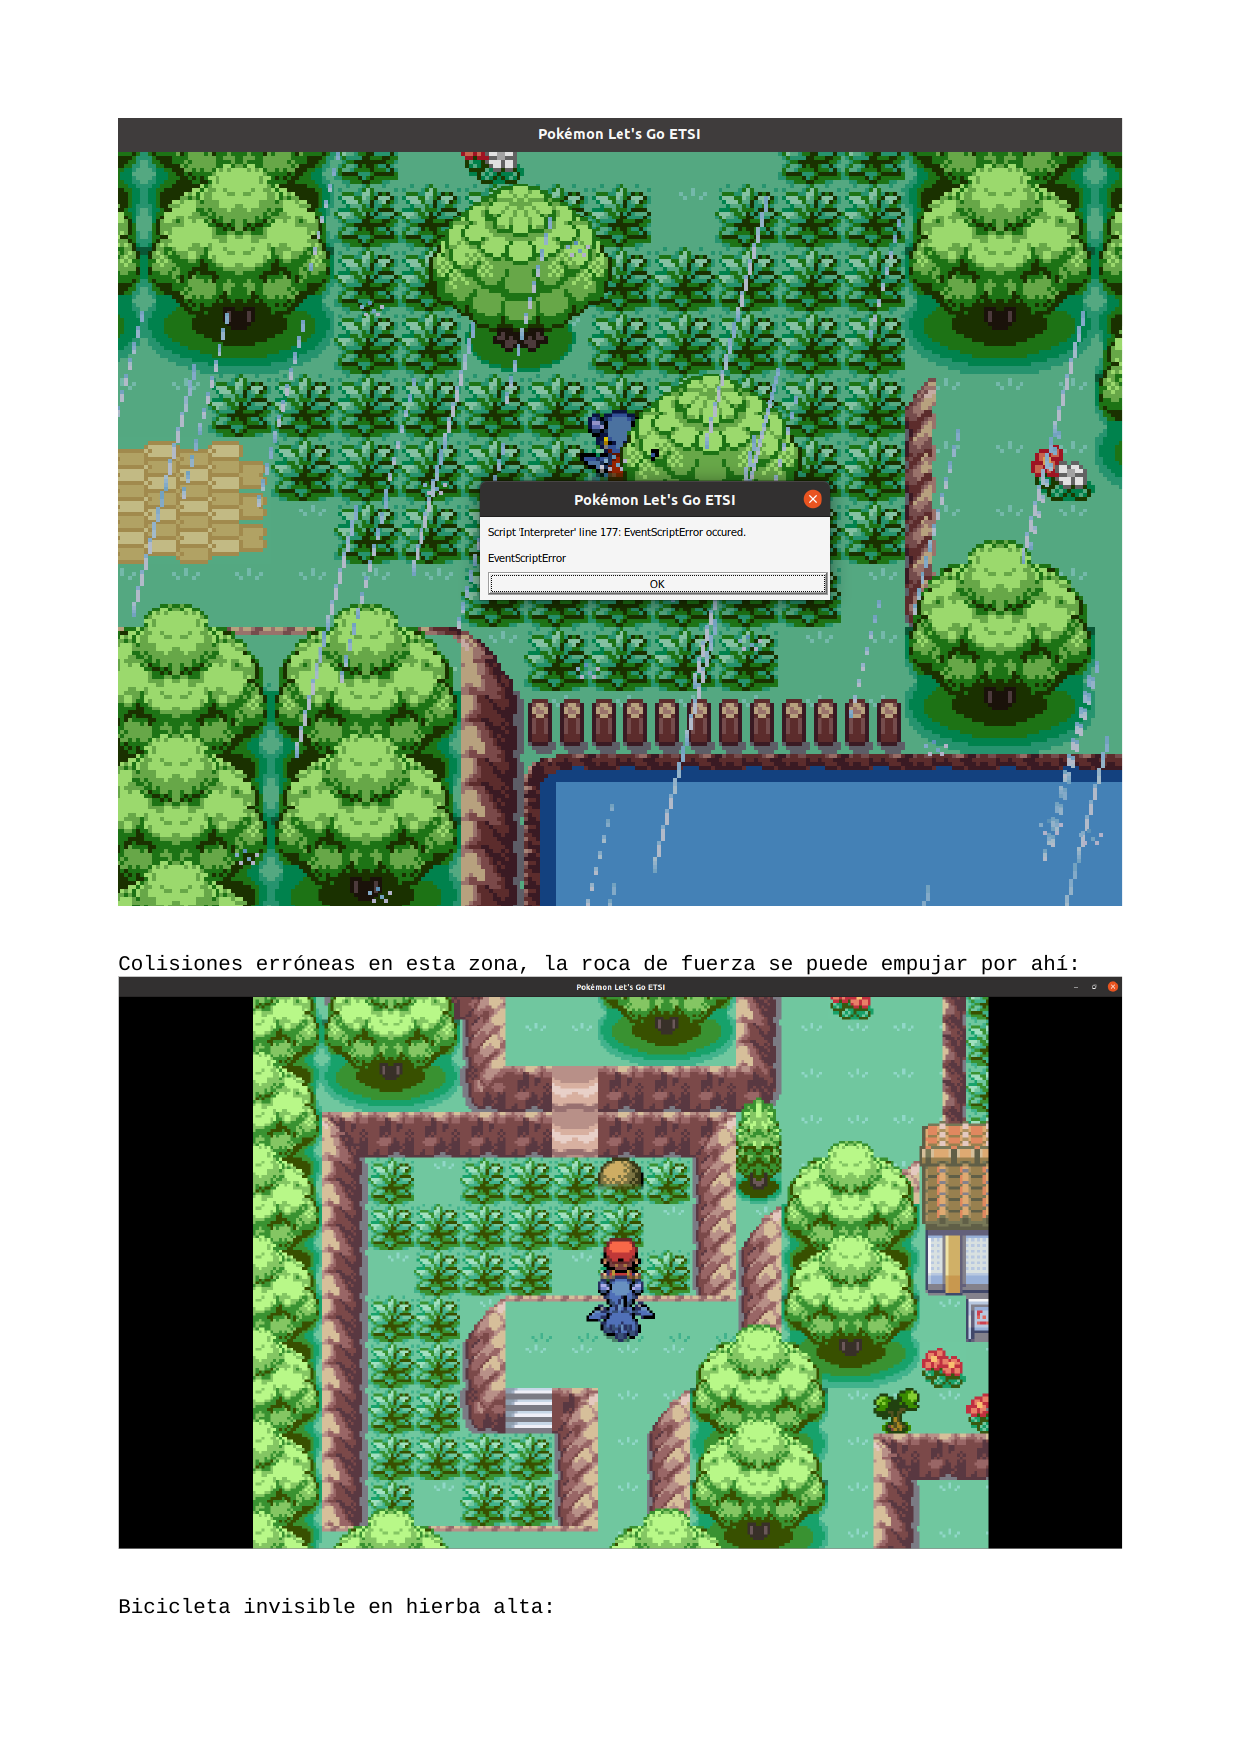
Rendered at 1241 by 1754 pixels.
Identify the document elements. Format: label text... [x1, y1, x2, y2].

picture [118, 118, 1123, 906]
picture [118, 976, 1123, 1549]
text Colisiones erróneas en esta zona, la roca de fuerza se puede empujar por ahí: [118, 953, 1122, 976]
text Bicicleta invisible en hierba alta: [118, 1596, 1122, 1620]
